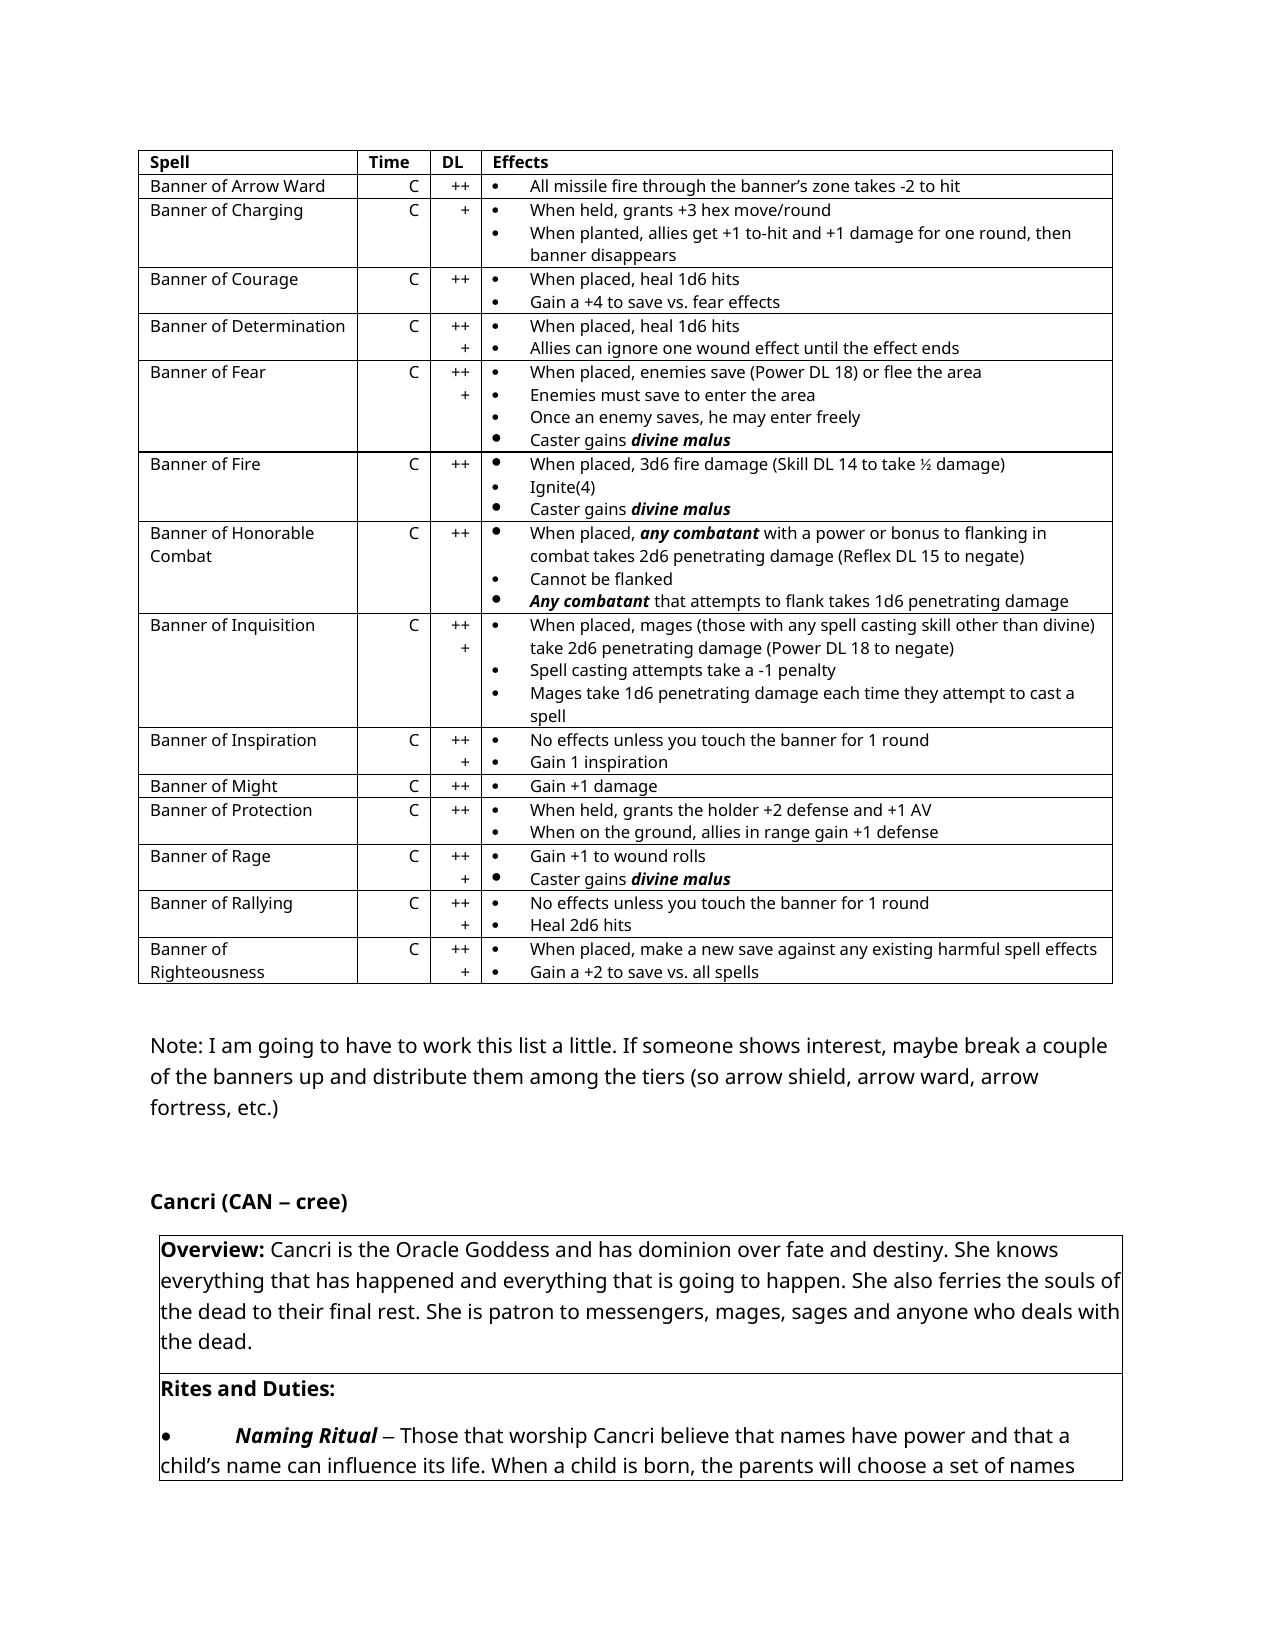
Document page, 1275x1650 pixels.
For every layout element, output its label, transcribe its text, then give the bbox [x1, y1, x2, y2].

table_cell ++ [431, 268, 481, 313]
table_cell ++ [431, 775, 481, 797]
table_cell C [358, 845, 430, 890]
table_cell When held, grants the holder +2 defense and +1 AV When on the ground, allies in range gain +1 defense [482, 798, 1112, 844]
table_cell Banner of Honorable Combat [139, 522, 357, 612]
table_cell When held, grants +3 hex move/round When planted, allies get +1 to-hit and +1 damage for one round, then banner disappears [482, 199, 1112, 267]
table_cell Rites and Duties: Naming Ritual – Those that worship Cancri believe that names have power and that a child’s name can influence its life. When a child is born, the parents will choose a set of names [160, 1374, 1122, 1480]
table_cell C [358, 775, 430, 797]
table_cell ++ [431, 175, 481, 197]
table_cell Banner of Inquisition [139, 614, 357, 727]
table_cell C [358, 938, 430, 983]
table_cell C [358, 199, 430, 267]
table_cell +++ [431, 845, 481, 890]
table_cell All missile fire through the banner’s zone takes -2 to hit [482, 175, 1112, 197]
table_cell Banner of Might [139, 775, 357, 797]
table_cell Banner of Protection [139, 798, 357, 844]
table_cell C [358, 891, 430, 937]
table_cell Banner of Determination [139, 314, 357, 359]
table_header DL [431, 151, 481, 174]
text Note: I am going to have to work this list a little. If someone shows interest, maybe break a couple of the banners up and distribute them among the tiers (so arrow shield, arrow ward, arrow fortress, etc.) [150, 1031, 1125, 1121]
table_cell No effects unless you touch the banner for 1 round Heal 2d6 hits [482, 891, 1112, 937]
table_cell Gain +1 to wound rolls Caster gains divine malus [482, 845, 1112, 890]
table_cell Gain +1 damage [482, 775, 1112, 797]
table_cell C [358, 728, 430, 773]
table_cell When placed, mages (those with any spell casting skill other than divine) take 2d6 penetrating damage (Power DL 18 to negate) Spell casting attempts take a -1 penalty Mages take 1d6 penetrating damage each time they attempt to cast a spell [482, 614, 1112, 727]
table_cell When placed, heal 1d6 hits Allies can ignore one wound effect until the effect ends [482, 314, 1112, 359]
table_cell C [358, 361, 430, 451]
table_cell C [358, 522, 430, 612]
table_header Spell [139, 151, 357, 174]
table_cell C [358, 175, 430, 197]
table_cell ++ [431, 798, 481, 844]
table_cell When placed, any combatant with a power or bonus to flanking in combat takes 2d6 penetrating damage (Reflex DL 15 to negate) Cannot be flanked Any combatant that attempts to flank takes 1d6 penetrating damage [482, 522, 1112, 612]
table_cell C [358, 614, 430, 727]
table_cell +++ [431, 728, 481, 773]
table_cell No effects unless you touch the banner for 1 round Gain 1 inspiration [482, 728, 1112, 773]
table_cell +++ [431, 614, 481, 727]
table_cell Banner of Rage [139, 845, 357, 890]
table_cell Banner of Courage [139, 268, 357, 313]
table_header Overview: Cancri is the Oracle Goddess and has dominion over fate and destiny. She knows everything that has happened and everything that is going to happen. She also ferries the souls of the dead to their final rest. She is patron to messengers, mages, sages and anyone who deals with the dead. [160, 1236, 1122, 1373]
table_cell When placed, 3d6 fire damage (Skill DL 14 to take ½ damage) Ignite(4) Caster gains divine malus [482, 453, 1112, 521]
table_cell When placed, make a new save against any existing harmful spell effects Gain a +2 to save vs. all spells [482, 938, 1112, 983]
table_cell Banner of Fire [139, 453, 357, 521]
table_cell ++ [431, 453, 481, 521]
table_cell +++ [431, 938, 481, 983]
table_cell C [358, 314, 430, 359]
table_cell Banner of Fear [139, 361, 357, 451]
table_cell +++ [431, 891, 481, 937]
table_header Time [358, 151, 430, 174]
text Cancri (CAN – cree) [150, 1187, 1125, 1216]
table_cell +++ [431, 361, 481, 451]
table_cell Banner of Arrow Ward [139, 175, 357, 197]
table_cell When placed, heal 1d6 hits Gain a +4 to save vs. fear effects [482, 268, 1112, 313]
table_cell Banner of Righteousness [139, 938, 357, 983]
table_cell When placed, enemies save (Power DL 18) or flee the area Enemies must save to enter the area Once an enemy saves, he may enter freely Caster gains divine malus [482, 361, 1112, 451]
table_cell ++ [431, 522, 481, 612]
table_cell + [431, 199, 481, 267]
table_cell C [358, 268, 430, 313]
table_header Effects [482, 151, 1112, 174]
table_cell Banner of Inspiration [139, 728, 357, 773]
table_cell C [358, 453, 430, 521]
table_cell Banner of Rallying [139, 891, 357, 937]
table_cell C [358, 798, 430, 844]
table_cell Banner of Charging [139, 199, 357, 267]
table_cell +++ [431, 314, 481, 359]
